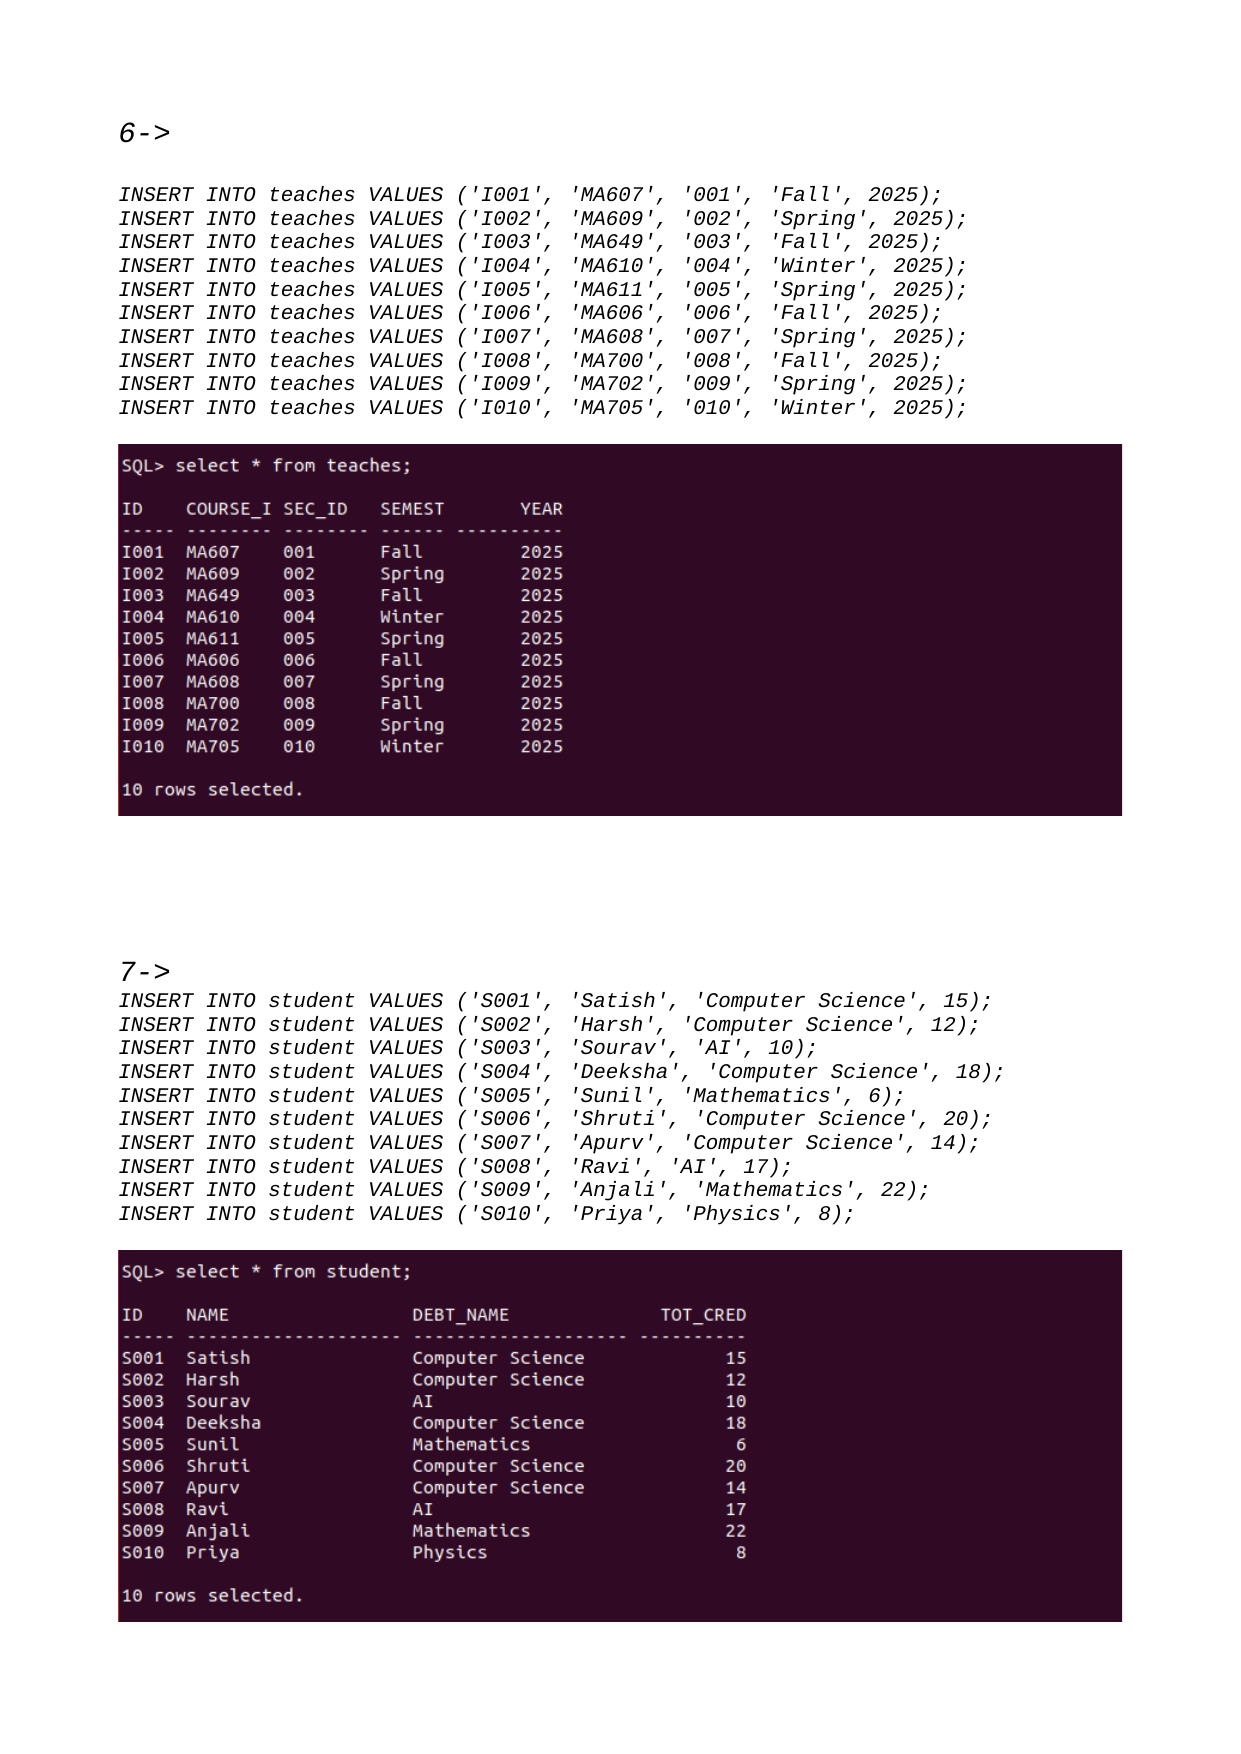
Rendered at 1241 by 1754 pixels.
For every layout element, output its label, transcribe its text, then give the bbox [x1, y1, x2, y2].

text INSERT INTO teaches VALUES ('I002', 'MA609', '002', 'Spring', 2025); [118, 208, 1122, 231]
text INSERT INTO teaches VALUES ('I004', 'MA610', '004', 'Winter', 2025); [118, 255, 1122, 279]
text INSERT INTO teaches VALUES ('I010', 'MA705', '010', 'Winter', 2025); [118, 397, 1122, 421]
text 6-> [118, 118, 1122, 151]
picture [118, 1250, 1123, 1622]
text INSERT INTO student VALUES ('S010', 'Priya', 'Physics', 8); [118, 1203, 1122, 1227]
text INSERT INTO student VALUES ('S001', 'Satish', 'Computer Science', 15); [118, 990, 1122, 1014]
text INSERT INTO student VALUES ('S005', 'Sunil', 'Mathematics', 6); [118, 1085, 1122, 1108]
text INSERT INTO teaches VALUES ('I006', 'MA606', '006', 'Fall', 2025); [118, 302, 1122, 326]
text INSERT INTO student VALUES ('S007', 'Apurv', 'Computer Science', 14); [118, 1132, 1122, 1156]
text INSERT INTO teaches VALUES ('I009', 'MA702', '009', 'Spring', 2025); [118, 373, 1122, 397]
text INSERT INTO student VALUES ('S009', 'Anjali', 'Mathematics', 22); [118, 1179, 1122, 1203]
text INSERT INTO student VALUES ('S006', 'Shruti', 'Computer Science', 20); [118, 1108, 1122, 1132]
text INSERT INTO student VALUES ('S008', 'Ravi', 'AI', 17); [118, 1156, 1122, 1179]
text INSERT INTO student VALUES ('S002', 'Harsh', 'Computer Science', 12); [118, 1014, 1122, 1037]
text INSERT INTO teaches VALUES ('I007', 'MA608', '007', 'Spring', 2025); [118, 326, 1122, 350]
text INSERT INTO teaches VALUES ('I005', 'MA611', '005', 'Spring', 2025); [118, 279, 1122, 302]
text INSERT INTO teaches VALUES ('I003', 'MA649', '003', 'Fall', 2025); [118, 231, 1122, 255]
text 7-> [118, 957, 1122, 990]
text INSERT INTO student VALUES ('S003', 'Sourav', 'AI', 10); [118, 1037, 1122, 1061]
picture [118, 444, 1123, 816]
text INSERT INTO teaches VALUES ('I001', 'MA607', '001', 'Fall', 2025); [118, 184, 1122, 208]
text INSERT INTO student VALUES ('S004', 'Deeksha', 'Computer Science', 18); [118, 1061, 1122, 1085]
text INSERT INTO teaches VALUES ('I008', 'MA700', '008', 'Fall', 2025); [118, 350, 1122, 373]
